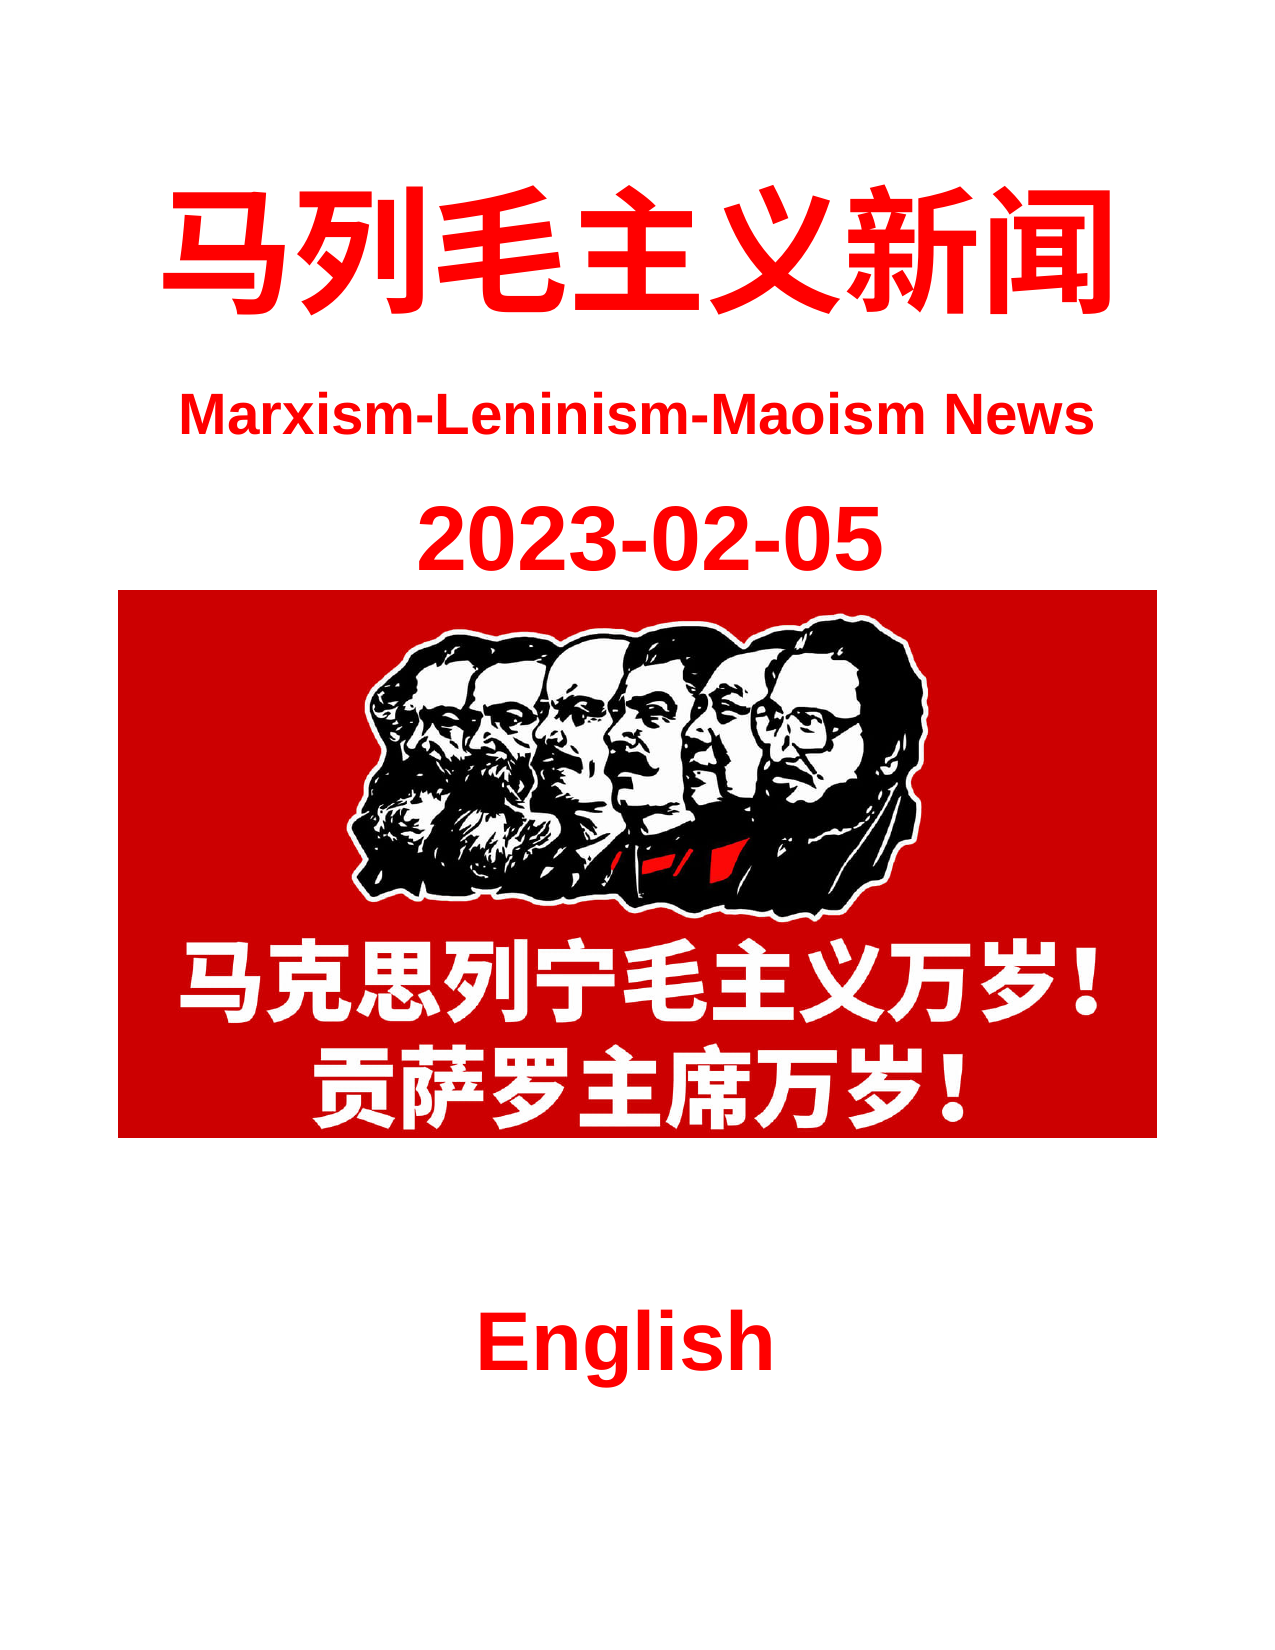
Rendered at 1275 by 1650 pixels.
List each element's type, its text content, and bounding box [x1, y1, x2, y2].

subtitle English [118, 1292, 1157, 1388]
picture [118, 590, 1157, 1138]
subtitle 2023-02-05 [118, 484, 1157, 590]
subtitle Marxism-Leninism-Maoism News [118, 380, 1157, 447]
subtitle 马列毛主义新闻 [118, 143, 1157, 342]
